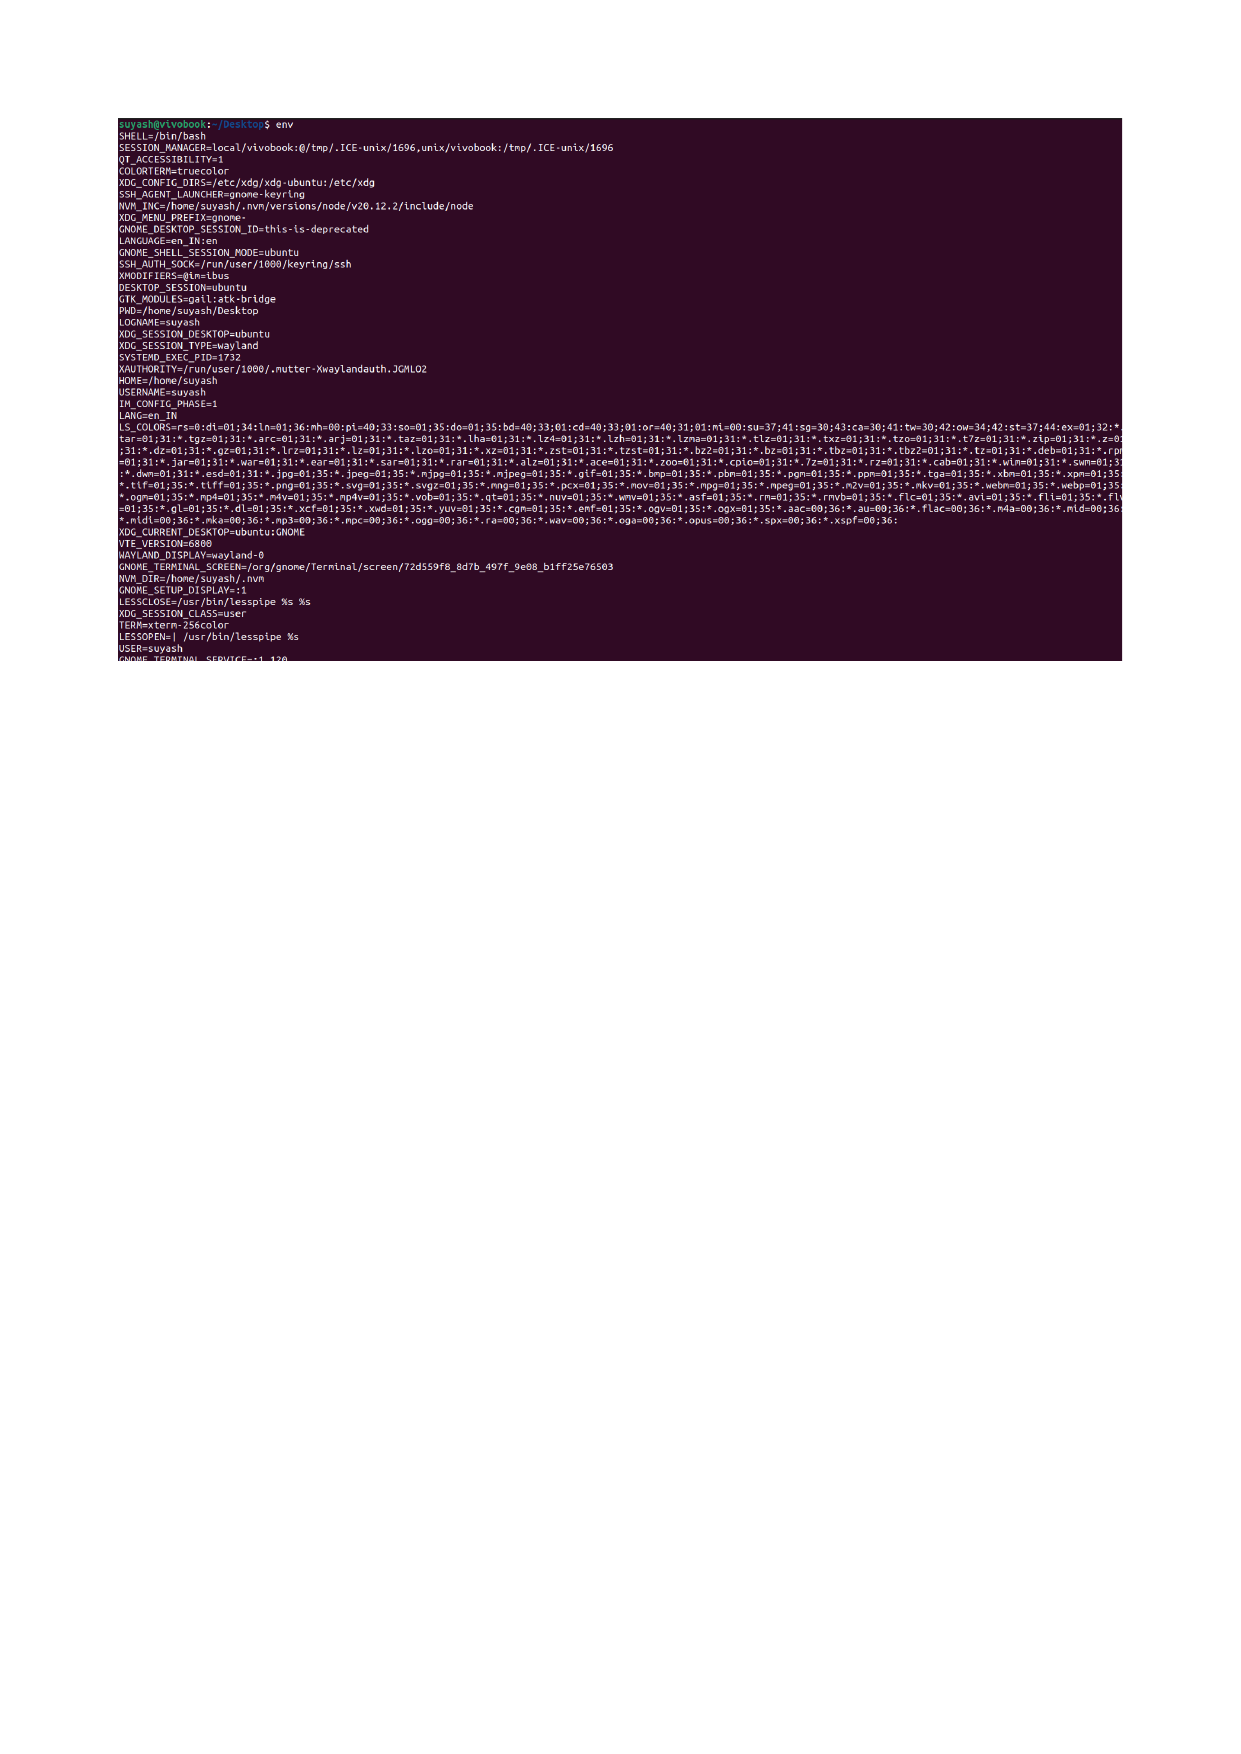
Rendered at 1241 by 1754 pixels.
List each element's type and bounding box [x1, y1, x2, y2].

picture [118, 118, 1123, 661]
